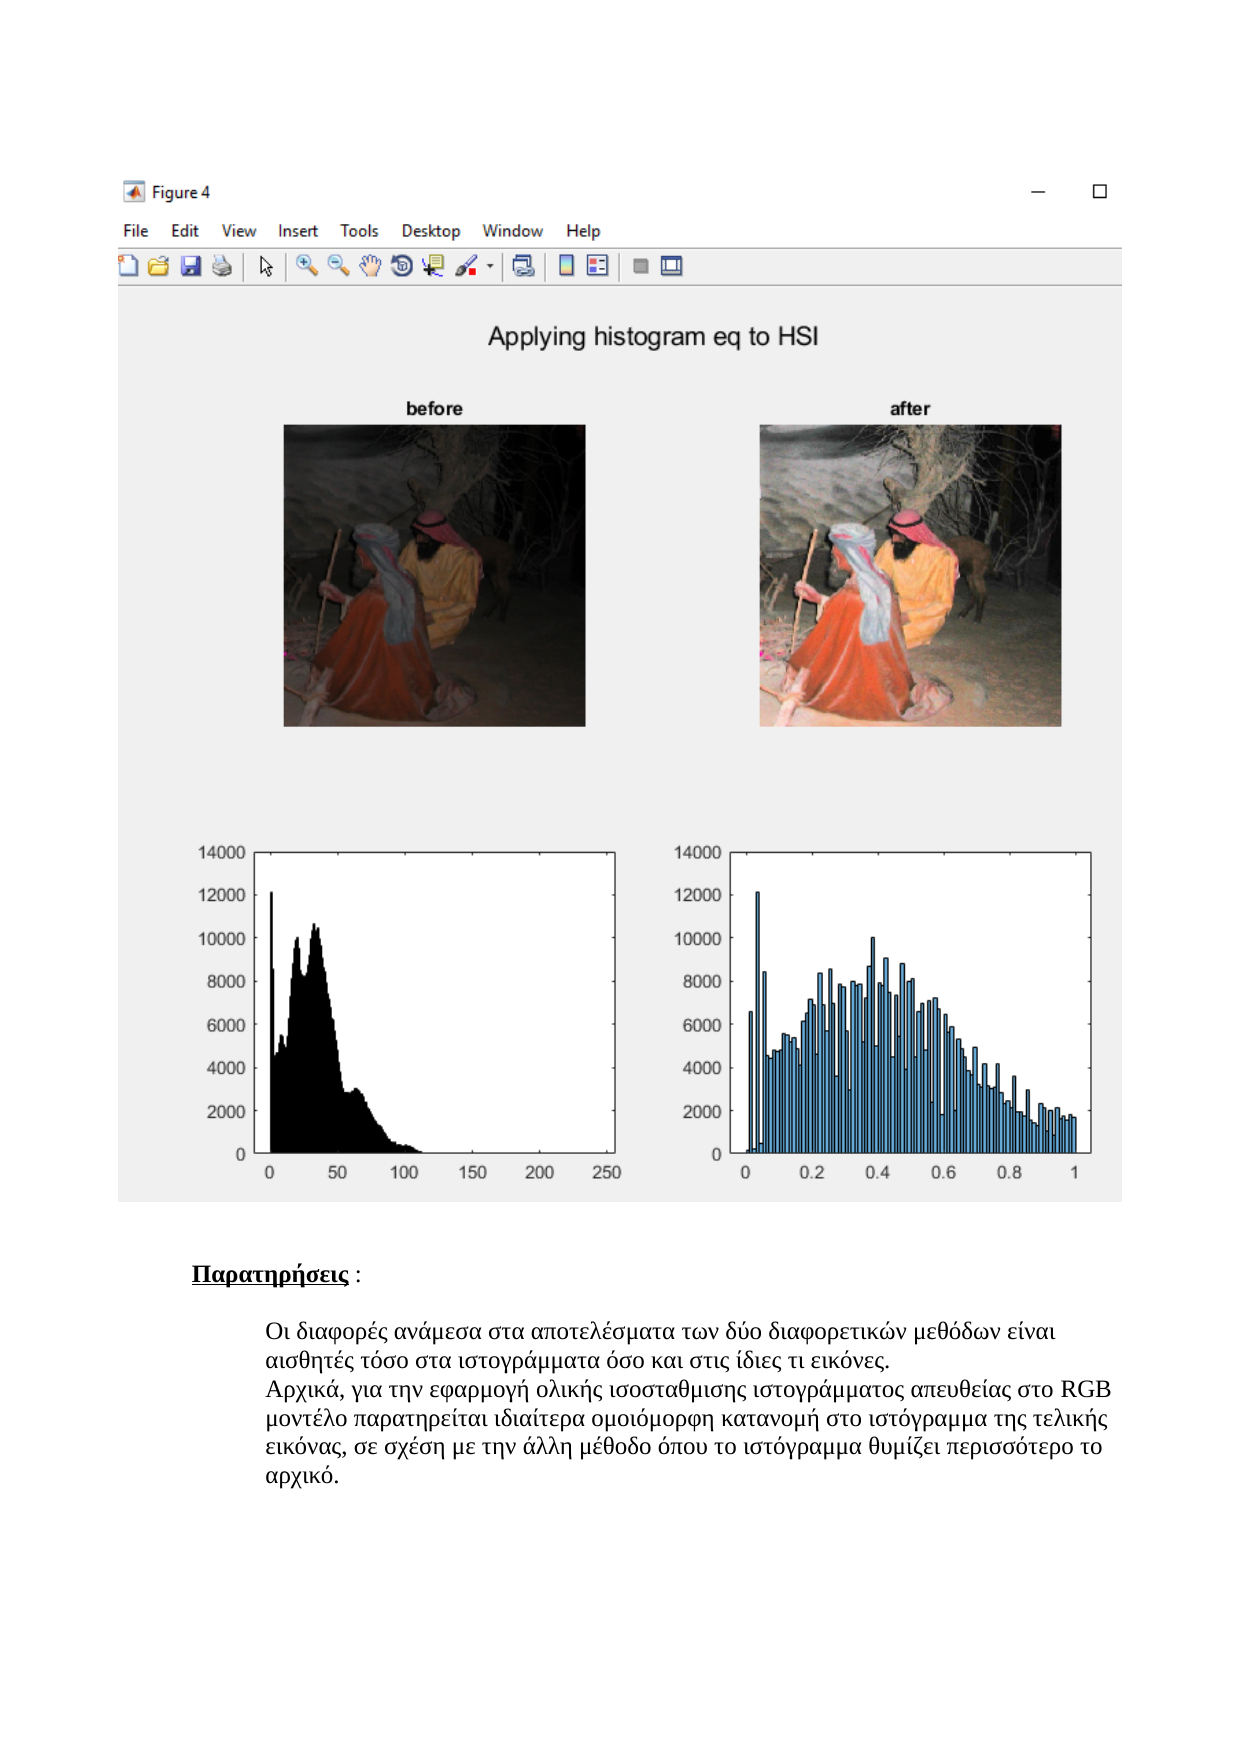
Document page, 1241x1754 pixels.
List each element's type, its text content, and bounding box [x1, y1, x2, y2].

picture [118, 175, 1122, 1202]
text Αρχικά, για την εφαρμογή ολικής ισοσταθμισης ιστογράμματος απευθείας στο RGB μοντέλο παρατηρείται ιδιαίτερα ομοιόμορφη κατανομή στο ιστόγραμμα της τελικής εικόνας, σε σχέση με την άλλη μέθοδο όπου το ιστόγραμμα θυμίζει περισσότερο το αρχικό. [118, 1374, 1122, 1489]
text Οι διαφορές ανάμεσα στα αποτελέσματα των δύο διαφορετικών μεθόδων είναι αισθητές τόσο στα ιστογράμματα όσο και στις ίδιες τι εικόνες. [118, 1316, 1122, 1374]
text Παρατηρήσεις : [118, 1259, 1122, 1288]
